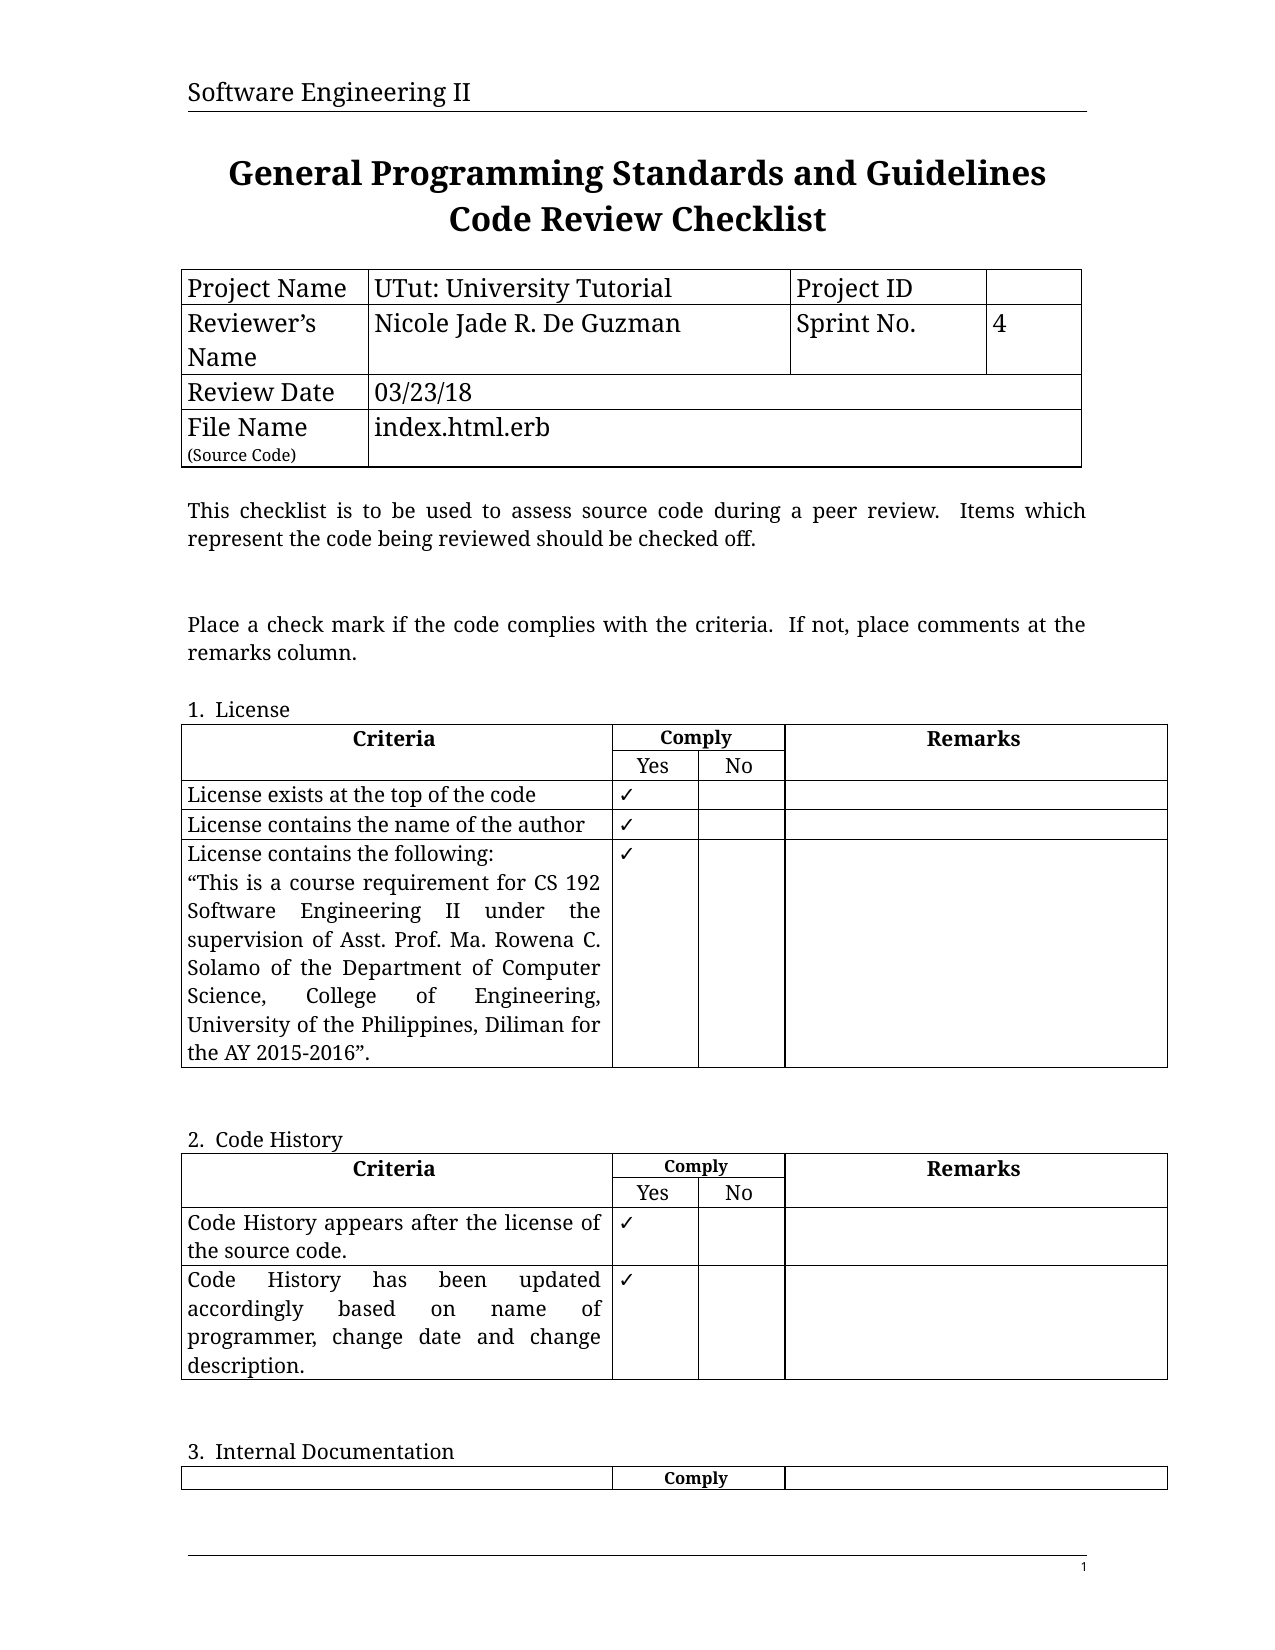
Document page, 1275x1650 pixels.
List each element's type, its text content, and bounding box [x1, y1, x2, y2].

table_header Comply [774, 1154, 784, 1177]
table_cell Yes [613, 751, 618, 779]
table_cell Sprint No. [791, 305, 986, 373]
table_cell Yes [613, 1178, 618, 1207]
table_cell 03/23/18 [1070, 375, 1081, 409]
table_cell No [774, 1178, 784, 1207]
table_cell 03/23/18 [369, 375, 374, 409]
table_cell [786, 781, 791, 809]
table_cell [786, 840, 1167, 1067]
table_cell [699, 810, 704, 838]
table_cell ✓ [687, 781, 698, 809]
table_cell ✓ [613, 1266, 698, 1379]
table_header Remarks [786, 1154, 1167, 1207]
table_cell [786, 810, 791, 838]
table_cell No [774, 751, 784, 779]
table_cell [786, 1208, 1167, 1264]
table_header Project Name [357, 270, 368, 304]
table_cell [774, 781, 784, 809]
text 3. Internal Documentation [187, 1437, 1087, 1466]
table_header Remarks [786, 725, 1167, 779]
text Place a check mark if the code complies with the criteria. If not, place comments at the remarks column. [187, 610, 1087, 667]
table_cell [699, 840, 784, 1067]
table_cell No [699, 751, 704, 779]
table_cell [699, 1208, 784, 1264]
table_header Remarks [786, 1467, 1167, 1489]
table_cell [1156, 810, 1167, 838]
table_cell index.html.erb [369, 410, 1081, 466]
table_header Project ID [976, 270, 986, 304]
table_cell ✓ [687, 810, 698, 838]
table_header Comply [613, 725, 618, 750]
table_cell [1156, 781, 1167, 809]
table_cell Review Date [357, 375, 368, 409]
table_header [987, 270, 992, 304]
table_cell [699, 1266, 784, 1379]
table_cell Reviewer’s Name [182, 305, 187, 373]
table_cell ✓ [613, 781, 618, 809]
table_cell ✓ [613, 840, 698, 1067]
table_cell ✓ [613, 810, 618, 838]
table_cell 4 [987, 305, 1081, 373]
table_header Comply [774, 1467, 784, 1489]
text 1. License [187, 695, 1087, 723]
table_cell [786, 1266, 1167, 1379]
table_cell File Name (Source Code) [357, 410, 368, 466]
table_header Criteria [182, 1467, 612, 1489]
table_cell [699, 781, 704, 809]
table_header Comply [774, 725, 784, 750]
table_header Criteria [182, 1154, 612, 1207]
table_cell Yes [687, 1178, 698, 1207]
table_cell Reviewer’s Name [357, 305, 368, 373]
table_cell Nicole Jade R. De Guzman [369, 305, 790, 373]
text General Programming Standards and Guidelines Code Review Checklist [187, 150, 1087, 241]
text This checklist is to be used to assess source code during a peer review. Items which represent the code being reviewed should be checked off. [187, 496, 1087, 553]
table_cell ✓ [613, 1208, 698, 1264]
table_cell Yes [687, 751, 698, 779]
table_cell [774, 810, 784, 838]
table_header [1070, 270, 1081, 304]
table_cell No [699, 1178, 704, 1207]
text 2. Code History [187, 1125, 1087, 1153]
table_header Criteria [182, 725, 612, 779]
